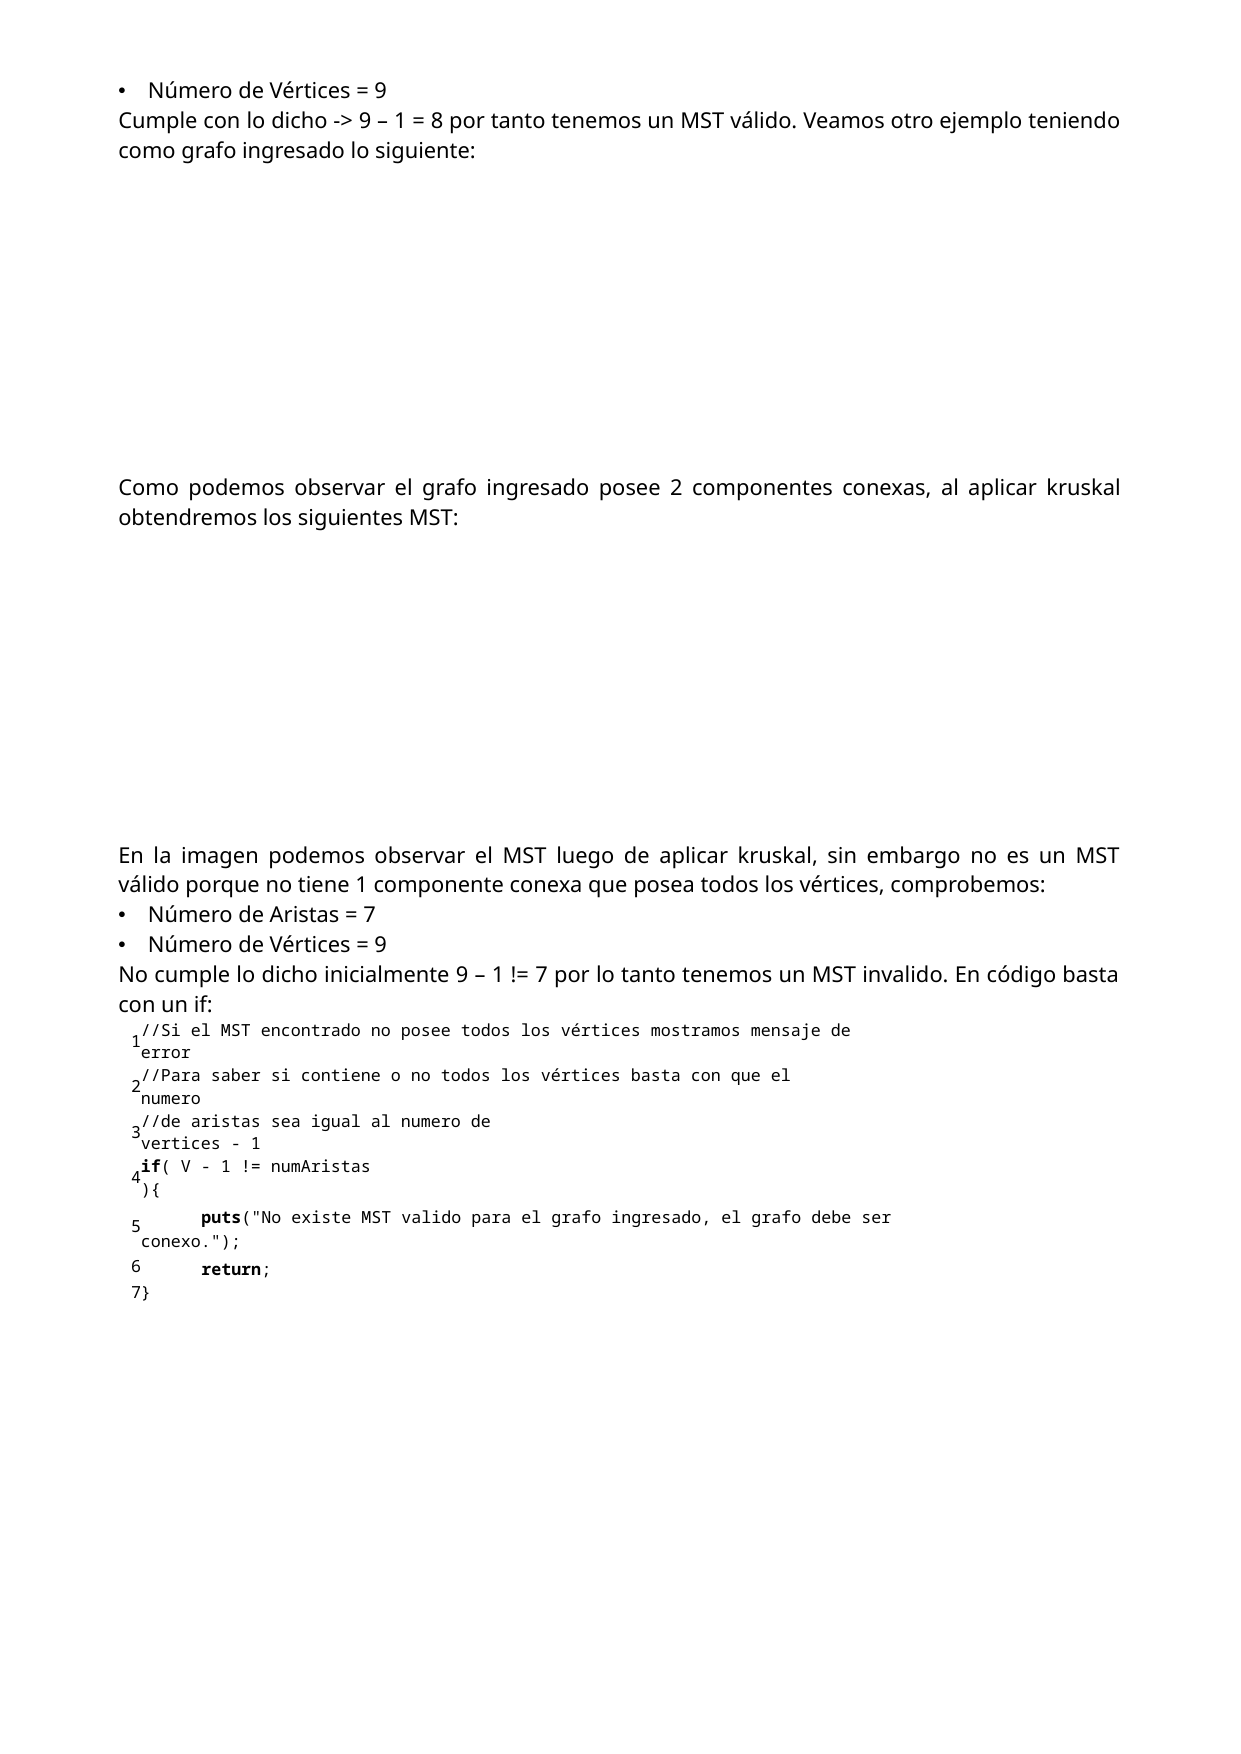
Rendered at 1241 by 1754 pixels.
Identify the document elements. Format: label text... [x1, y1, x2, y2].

table_header //Para saber si contiene o no todos los vértices basta con que el numero [141, 1064, 795, 1109]
text No cumple lo dicho inicialmente 9 – 1 != 7 por lo tanto tenemos un MST invalido. En código basta con un if: [118, 959, 1122, 1018]
table_header 2 [117, 1064, 141, 1109]
table_header //de aristas sea igual al numero de vertices - 1 [141, 1109, 567, 1154]
table_header return; [141, 1252, 286, 1281]
text En la imagen podemos observar el MST luego de aplicar kruskal, sin embargo no es un MST válido porque no tiene 1 componente conexa que posea todos los vértices, comprobemos: [118, 839, 1122, 899]
table_header 5 [117, 1200, 141, 1252]
table_header 1 [117, 1018, 141, 1064]
text Cumple con lo dicho -> 9 – 1 = 8 por tanto tenemos un MST válido. Veamos otro ejemplo teniendo como grafo ingresado lo siguiente: [118, 105, 1122, 164]
list Número de Aristas = 7 [118, 899, 1122, 929]
list Número de Vértices = 9 [118, 75, 1122, 105]
text Como podemos observar el grafo ingresado posee 2 componentes conexas, al aplicar kruskal obtendremos los siguientes MST: [118, 472, 1122, 532]
table_header puts("No existe MST valido para el grafo ingresado, el grafo debe ser conexo."); [141, 1200, 925, 1252]
table_header //Si el MST encontrado no posee todos los vértices mostramos mensaje de error [141, 1018, 862, 1064]
table_header 3 [117, 1109, 141, 1154]
list Número de Vértices = 9 [118, 929, 1122, 959]
table_header if( V - 1 != numAristas ){ [141, 1155, 376, 1200]
table_header 4 [117, 1155, 141, 1200]
table_header 7 [117, 1281, 141, 1304]
table_header } [141, 1281, 167, 1304]
table_header 6 [117, 1252, 141, 1281]
